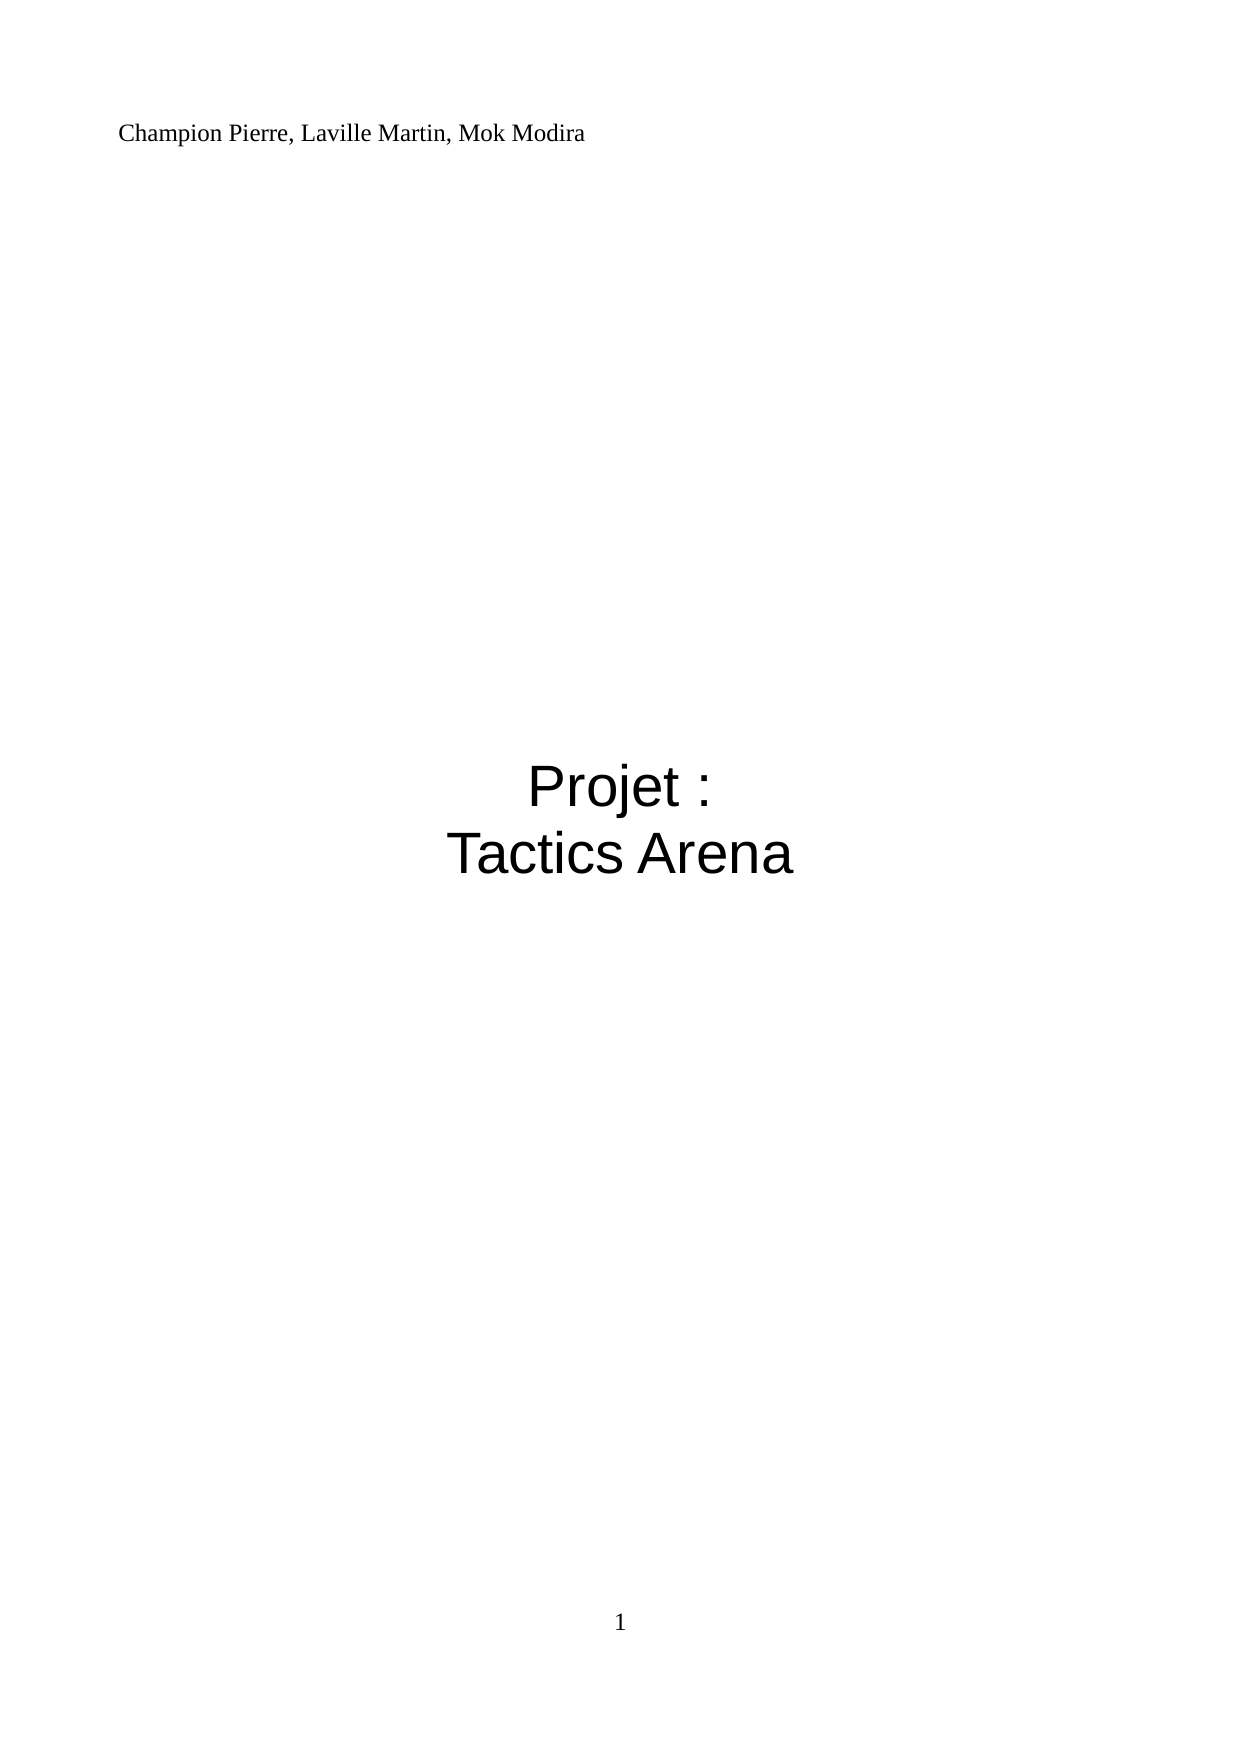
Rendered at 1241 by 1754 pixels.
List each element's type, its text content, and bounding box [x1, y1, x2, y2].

text Projet : [118, 751, 1122, 818]
text Tactics Arena [118, 818, 1122, 886]
